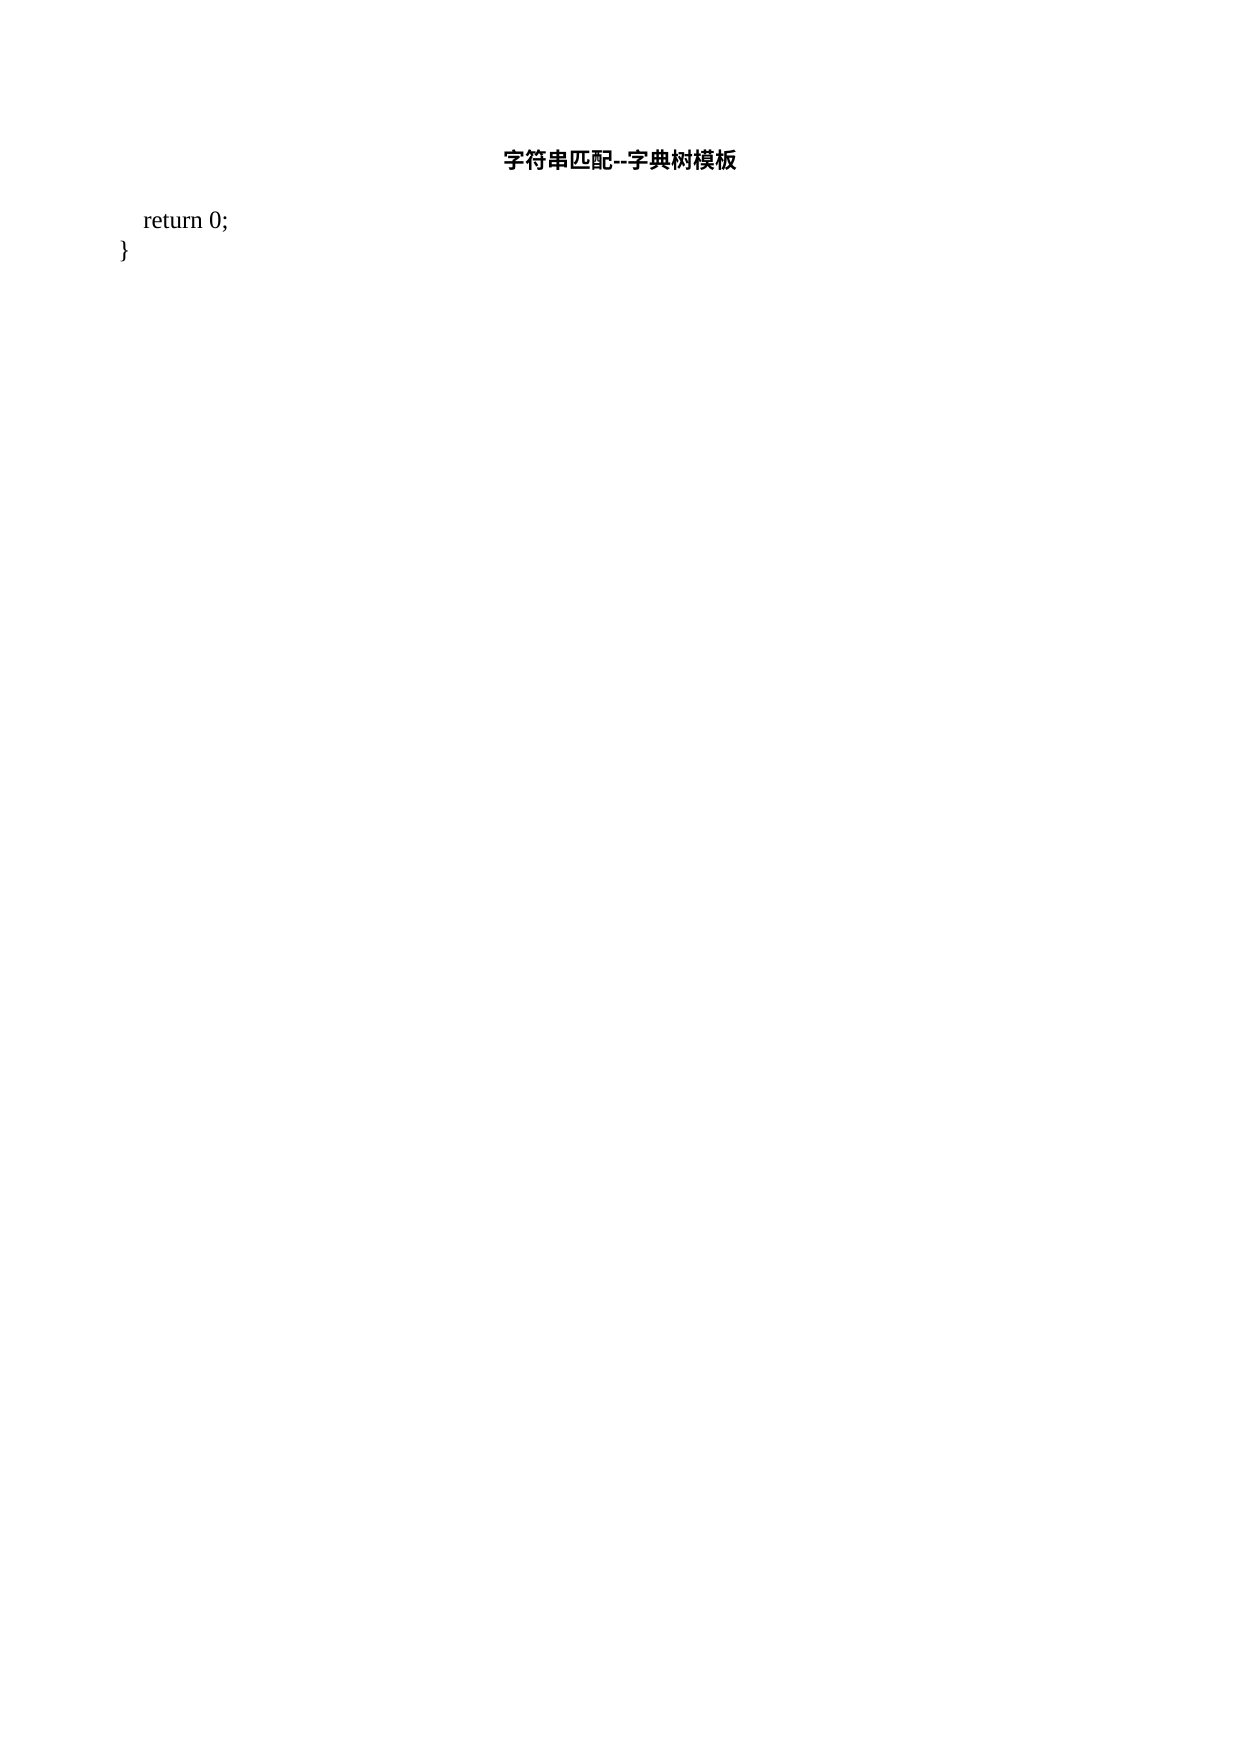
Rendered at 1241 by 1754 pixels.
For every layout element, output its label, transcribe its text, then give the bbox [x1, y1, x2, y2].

text } [118, 234, 1122, 264]
text return 0; [118, 204, 1122, 234]
